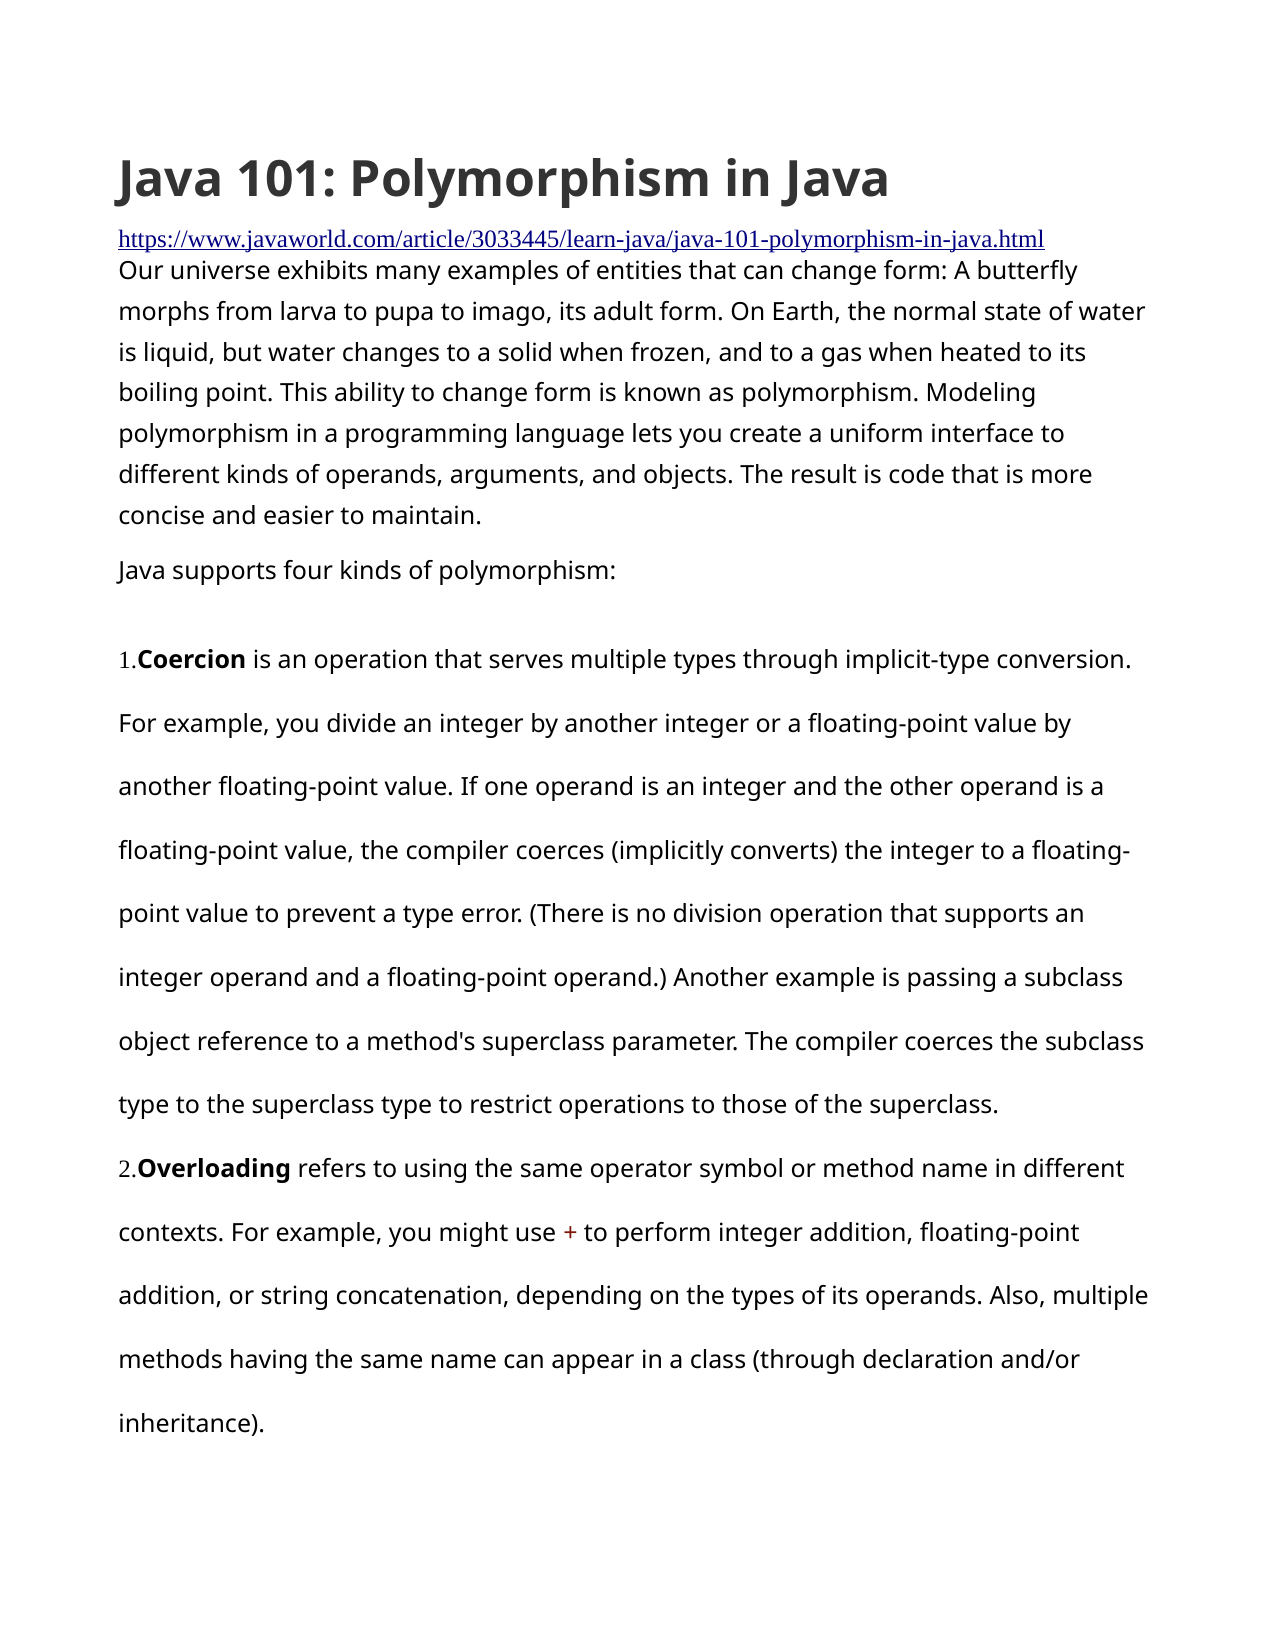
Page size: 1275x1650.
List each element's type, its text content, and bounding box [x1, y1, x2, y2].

list Coercion is an operation that serves multiple types through implicit-type conversion. For example, you divide an integer by another integer or a floating-point value by another floating-point value. If one operand is an integer and the other operand is a floating-point value, the compiler coerces (implicitly converts) the integer to a floating-point value to prevent a type error. (There is no division operation that supports an integer operand and a floating-point operand.) Another example is passing a subclass object reference to a method's superclass parameter. The compiler coerces the subclass type to the superclass type to restrict operations to those of the superclass. [118, 642, 1157, 1121]
list Overloading refers to using the same operator symbol or method name in different contexts. For example, you might use + to perform integer addition, floating-point addition, or string concatenation, depending on the types of its operands. Also, multiple methods having the same name can appear in a class (through declaration and/or inheritance). [118, 1151, 1157, 1439]
text Java supports four kinds of polymorphism: [118, 553, 1157, 587]
subtitle Java 101: Polymorphism in Java [118, 143, 1157, 211]
text Our universe exhibits many examples of entities that can change form: A butterfly morphs from larva to pupa to imago, its adult form. On Earth, the normal state of water is liquid, but water changes to a solid when frozen, and to a gas when heated to its boiling point. This ability to change form is known as polymorphism. Modeling polymorphism in a programming language lets you create a uniform interface to different kinds of operands, arguments, and objects. The result is code that is more concise and easier to maintain. [118, 252, 1157, 532]
text https://www.javaworld.com/article/3033445/learn-java/java-101-polymorphism-in-java.html [118, 224, 1157, 252]
